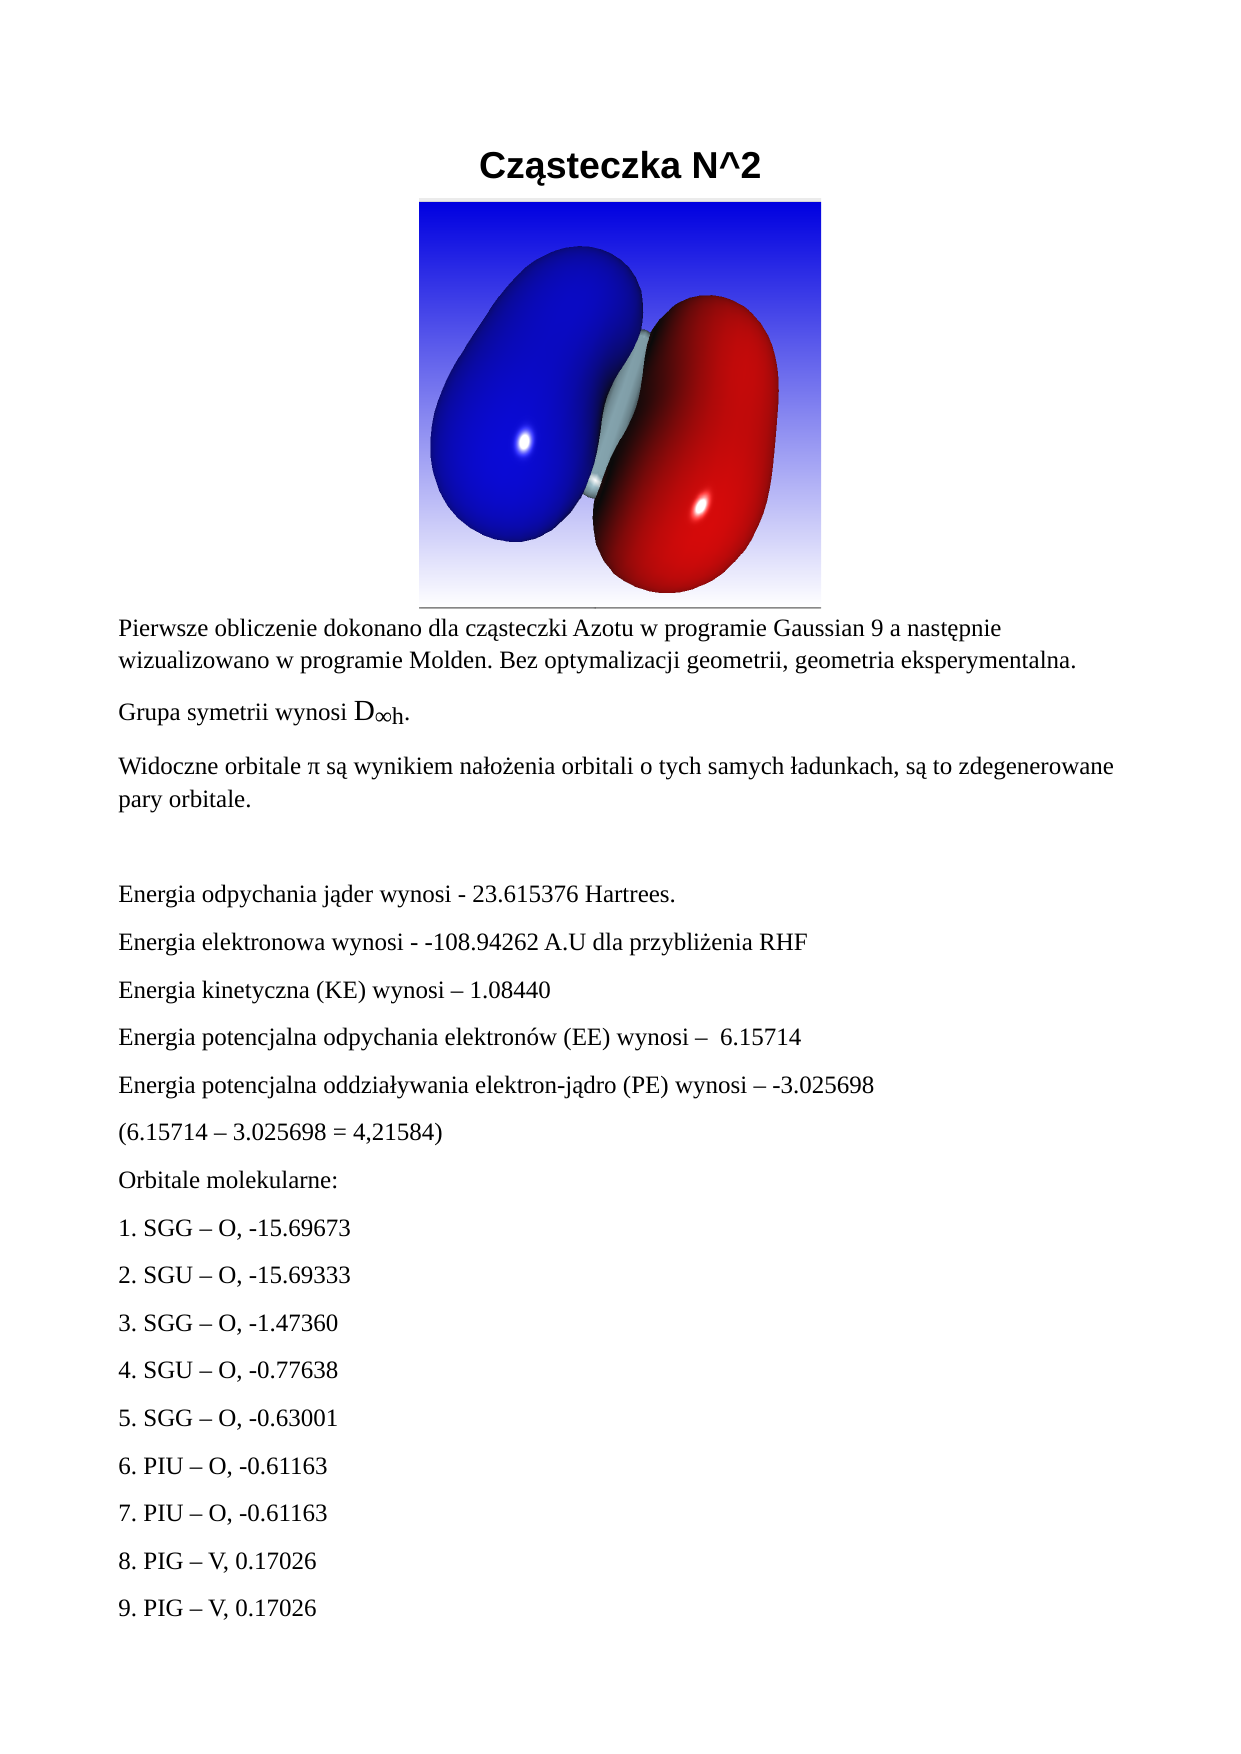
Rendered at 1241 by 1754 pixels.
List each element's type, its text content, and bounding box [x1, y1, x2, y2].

text Energia odpychania jąder wynosi - 23.615376 Hartrees. [118, 879, 1122, 908]
text 4. SGU – O, -0.77638 [118, 1356, 1122, 1384]
text 8. PIG – V, 0.17026 [118, 1546, 1122, 1575]
text Widoczne orbitale π są wynikiem nałożenia orbitali o tych samych ładunkach, są to zdegenerowane pary orbitale. [118, 751, 1122, 813]
text 3. SGG – O, -1.47360 [118, 1308, 1122, 1337]
text 9. PIG – V, 0.17026 [118, 1593, 1122, 1622]
text 6. PIU – O, -0.61163 [118, 1451, 1122, 1479]
text Energia potencjalna odpychania elektronów (EE) wynosi – 6.15714 [118, 1022, 1122, 1051]
text Pierwsze obliczenie dokonano dla cząsteczki Azotu w programie Gaussian 9 a następnie wizualizowano w programie Molden. Bez optymalizacji geometrii, geometria eksperymentalna. Grupa symetrii wynosi D∞h. [118, 199, 1122, 729]
picture [419, 198, 822, 609]
text 7. PIU – O, -0.61163 [118, 1498, 1122, 1527]
text 2. SGU – O, -15.69333 [118, 1260, 1122, 1289]
text Energia elektronowa wynosi - -108.94262 A.U dla przybliżenia RHF [118, 927, 1122, 956]
text 1. SGG – O, -15.69673 [118, 1213, 1122, 1241]
subtitle Cząsteczka N^2 [118, 143, 1122, 186]
text 5. SGG – O, -0.63001 [118, 1403, 1122, 1432]
text Energia potencjalna oddziaływania elektron-jądro (PE) wynosi – -3.025698 [118, 1070, 1122, 1099]
text (6.15714 – 3.025698 = 4,21584) [118, 1117, 1122, 1146]
text Energia kinetyczna (KE) wynosi – 1.08440 [118, 975, 1122, 1003]
text Orbitale molekularne: [118, 1165, 1122, 1194]
